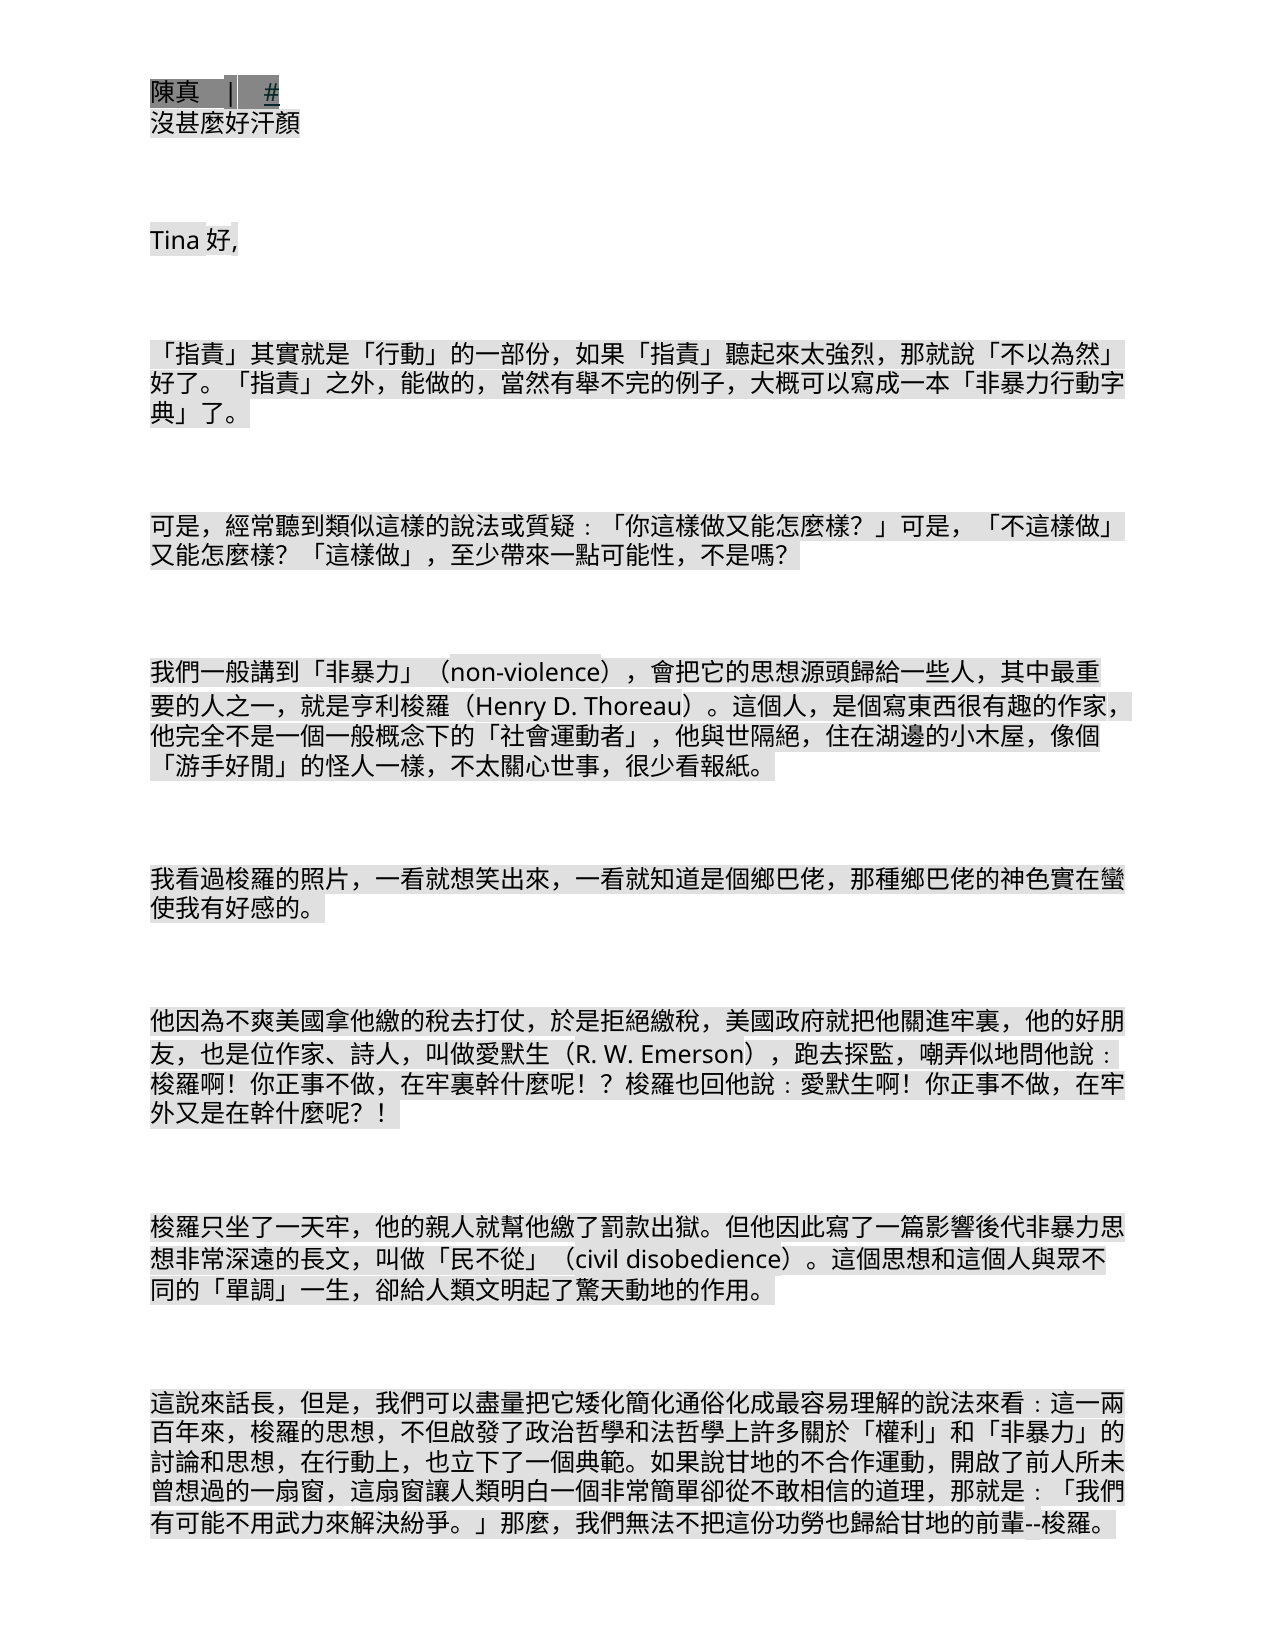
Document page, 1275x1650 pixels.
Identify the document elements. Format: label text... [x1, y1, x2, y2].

text Tina 好, [150, 222, 1125, 256]
text 我看過梭羅的照片，一看就想笑出來，一看就知道是個鄉巴佬，那種鄉巴佬的神色實在蠻使我有好感的。 [150, 865, 1125, 923]
text 我們一般講到「非暴力」（non-violence），會把它的思想源頭歸給一些人，其中最重要的人之一，就是亨利梭羅（Henry D. Thoreau）。這個人，是個寫東西很有趣的作家，他完全不是一個一般概念下的「社會運動者」，他與世隔絕，住在湖邊的小木屋，像個「游手好閒」的怪人一樣，不太關心世事，很少看報紙。 [150, 654, 1125, 781]
text 沒甚麼好汗顏 [150, 109, 1125, 138]
text 「指責」其實就是「行動」的一部份，如果「指責」聽起來太強烈，那就說「不以為然」好了。「指責」之外，能做的，當然有舉不完的例子，大概可以寫成一本「非暴力行動字典」了。 [150, 340, 1125, 428]
text 這說來話長，但是，我們可以盡量把它矮化簡化通俗化成最容易理解的說法來看﹕這一兩百年來，梭羅的思想，不但啟發了政治哲學和法哲學上許多關於「權利」和「非暴力」的討論和思想，在行動上，也立下了一個典範。如果說甘地的不合作運動，開啟了前人所未曾想過的一扇窗，這扇窗讓人類明白一個非常簡單卻從不敢相信的道理，那就是﹕「我們有可能不用武力來解決紛爭。」那麼，我們無法不把這份功勞也歸給甘地的前輩--梭羅。 [150, 1389, 1125, 1540]
text 陳真 | # [150, 75, 1125, 109]
text 梭羅只坐了一天牢，他的親人就幫他繳了罰款出獄。但他因此寫了一篇影響後代非暴力思想非常深遠的長文，叫做「民不從」（civil disobedience）。這個思想和這個人與眾不同的「單調」一生，卻給人類文明起了驚天動地的作用。 [150, 1213, 1125, 1305]
text 可是，經常聽到類似這樣的說法或質疑﹕「你這樣做又能怎麼樣？」可是，「不這樣做」又能怎麼樣？「這樣做」，至少帶來一點可能性，不是嗎？ [150, 512, 1125, 570]
text 他因為不爽美國拿他繳的稅去打仗，於是拒絕繳稅，美國政府就把他關進牢裏，他的好朋友，也是位作家、詩人，叫做愛默生（R. W. Emerson），跑去探監，嘲弄似地問他說﹕梭羅啊！你正事不做，在牢裏幹什麼呢！？梭羅也回他說﹕愛默生啊！你正事不做，在牢外又是在幹什麼呢？！ [150, 1007, 1125, 1129]
